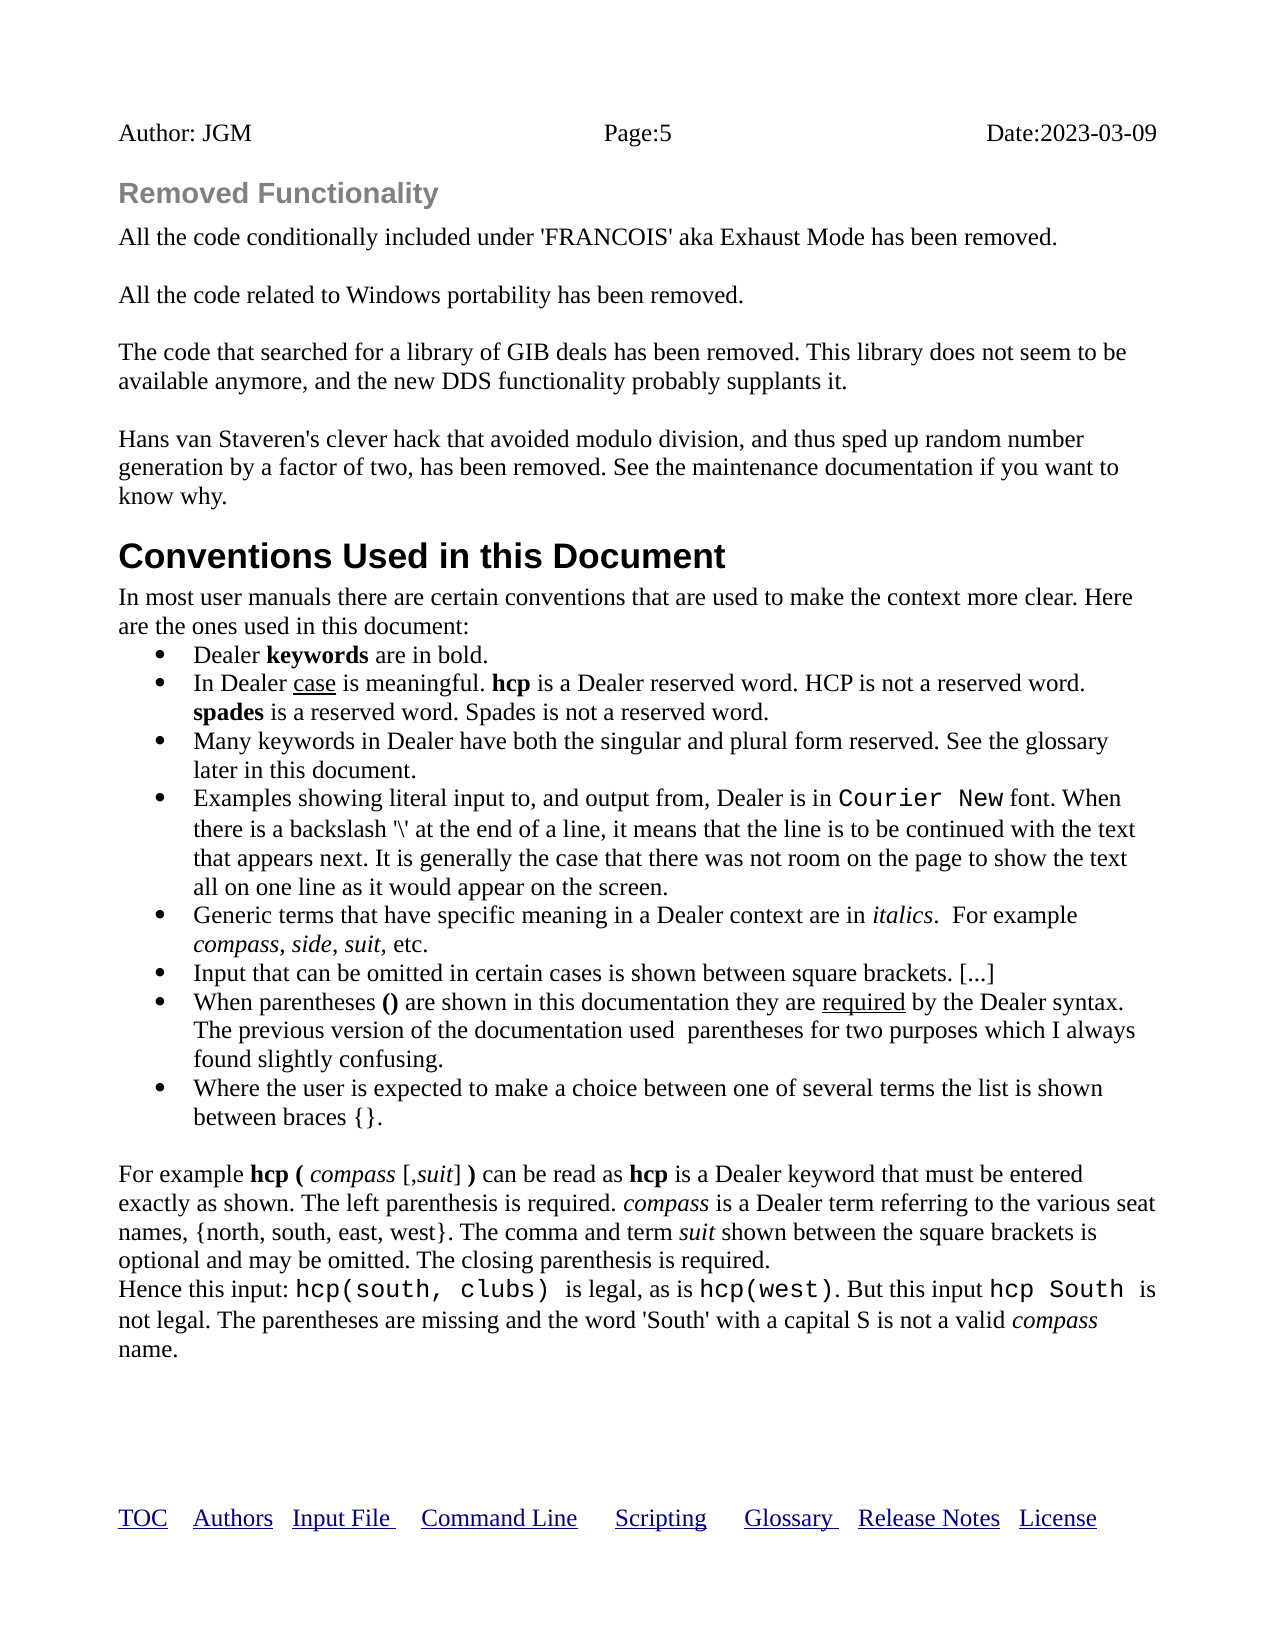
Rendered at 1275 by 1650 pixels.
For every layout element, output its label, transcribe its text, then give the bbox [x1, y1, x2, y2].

text All the code conditionally included under 'FRANCOIS' aka Exhaust Mode has been removed. [118, 222, 1157, 251]
text Hans van Staveren's clever hack that avoided modulo division, and thus sped up random number generation by a factor of two, has been removed. See the maintenance documentation if you want to know why. [118, 424, 1157, 510]
text Hence this input: hcp(south, clubs) is legal, as is hcp(west). But this input hcp South is not legal. The parentheses are missing and the word 'South' with a capital S is not a valid compass name. [118, 1274, 1157, 1363]
text The code that searched for a library of GIB deals has been removed. This library does not seem to be available anymore, and the new DDS functionality probably supplants it. [118, 337, 1157, 395]
list Examples showing literal input to, and output from, Dealer is in Courier New font. When there is a backslash '\' at the end of a line, it means that the line is to be continued with the text that appears next. It is generally the case that there was not room on the page to show the text all on one line as it would appear on the screen. [156, 783, 1157, 901]
text In most user manuals there are certain conventions that are used to make the context more clear. Here are the ones used in this document: [118, 582, 1157, 640]
text All the code related to Windows portability has been removed. [118, 280, 1157, 309]
list In Dealer case is meaningful. hcp is a Dealer reserved word. HCP is not a reserved word. spades is a reserved word. Spades is not a reserved word. [156, 668, 1157, 726]
list Where the user is expected to make a choice between one of several terms the list is shown between braces {}. [156, 1073, 1157, 1131]
list When parentheses () are shown in this documentation they are required by the Dealer syntax. The previous version of the documentation used parentheses for two purposes which I always found slightly confusing. [156, 987, 1157, 1073]
list Generic terms that have specific meaning in a Dealer context are in italics. For example compass, side, suit, etc. [156, 901, 1157, 958]
list Input that can be omitted in certain cases is shown between square brackets. [...] [156, 958, 1157, 987]
subtitle Conventions Used in this Document [118, 535, 1157, 576]
list Dealer keywords are in bold. [156, 640, 1157, 668]
subtitle Removed Functionality [118, 176, 1157, 210]
list Many keywords in Dealer have both the singular and plural form reserved. See the glossary later in this document. [156, 726, 1157, 783]
text For example hcp ( compass [,suit] ) can be read as hcp is a Dealer keyword that must be entered exactly as shown. The left parenthesis is required. compass is a Dealer term referring to the various seat names, {north, south, east, west}. The comma and term suit shown between the square brackets is optional and may be omitted. The closing parenthesis is required. [118, 1159, 1157, 1274]
